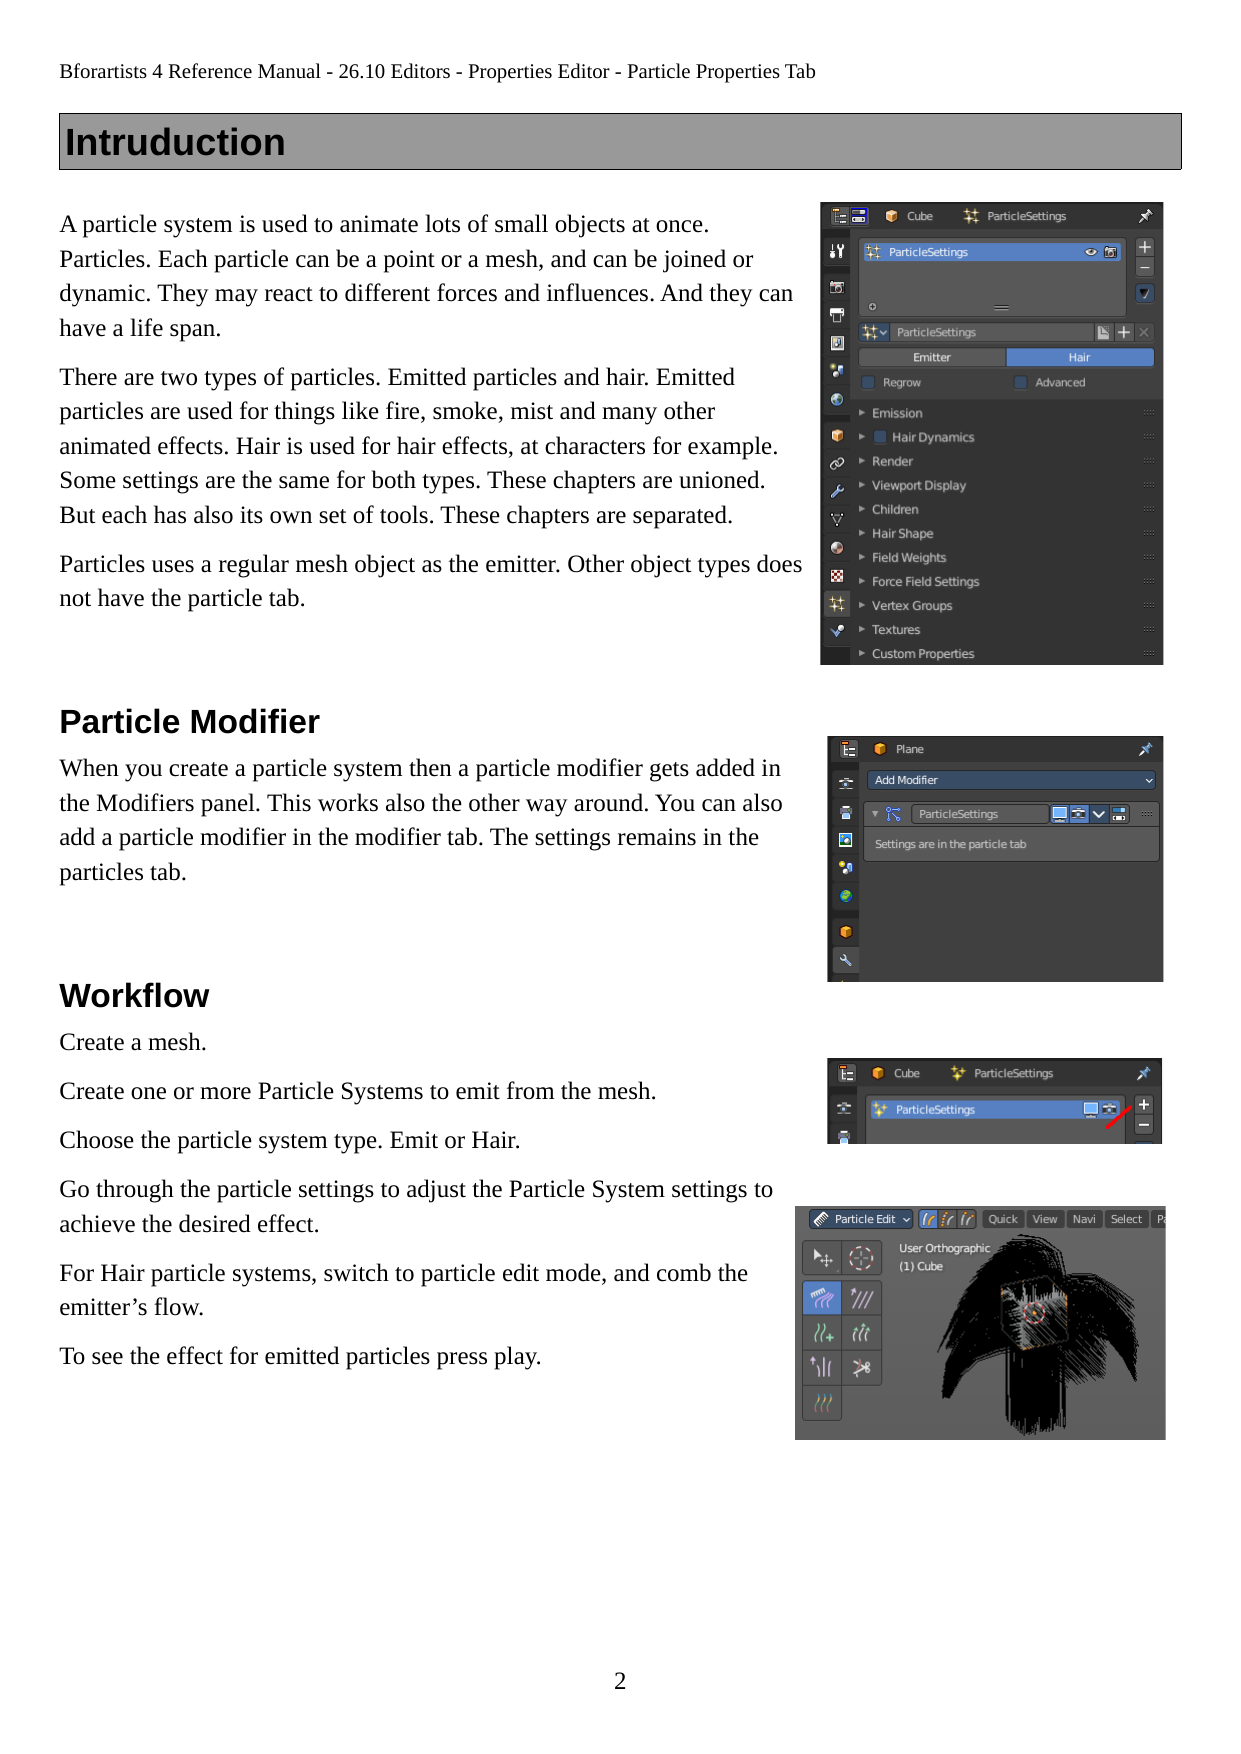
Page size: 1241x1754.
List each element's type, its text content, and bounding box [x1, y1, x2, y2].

text To see the effect for emitted particles press play. [59, 1341, 795, 1370]
picture [795, 1206, 1166, 1440]
text Choose the particle system type. Emit or Hair. [59, 1125, 1181, 1154]
subtitle Particle Modifier [59, 702, 1181, 741]
text A particle system is used to animate lots of small objects at once. Particles. Each particle can be a point or a mesh, and can be joined or dynamic. They may react to different forces and influences. And they can have a life span. [59, 209, 820, 342]
text Create a mesh. [59, 1027, 1181, 1056]
table_header Intruduction [60, 114, 1181, 169]
picture [827, 1058, 1164, 1144]
picture [827, 736, 1164, 982]
subtitle Workflow [59, 976, 1181, 1014]
text Create one or more Particle Systems to emit from the mesh. [59, 1076, 827, 1105]
text There are two types of particles. Emitted particles and hair. Emitted particles are used for things like fire, smoke, mist and many other animated effects. Hair is used for hair effects, at characters for example. Some settings are the same for both types. These chapters are unioned. But each has also its own set of tools. These chapters are separated. [59, 362, 820, 528]
text Particles uses a regular mesh object as the emitter. Other object types does not have the particle tab. [59, 549, 820, 612]
text For Hair particle systems, switch to particle edit mode, and comb the emitter’s flow. [59, 1258, 795, 1321]
text When you create a particle system then a particle modifier gets added in the Modifiers panel. This works also the other way around. You can also add a particle modifier in the modifier tab. The settings remains in the particles tab. [59, 753, 827, 886]
picture [820, 202, 1164, 665]
text Go through the particle settings to adjust the Particle System settings to achieve the desired effect. [59, 1174, 1181, 1237]
